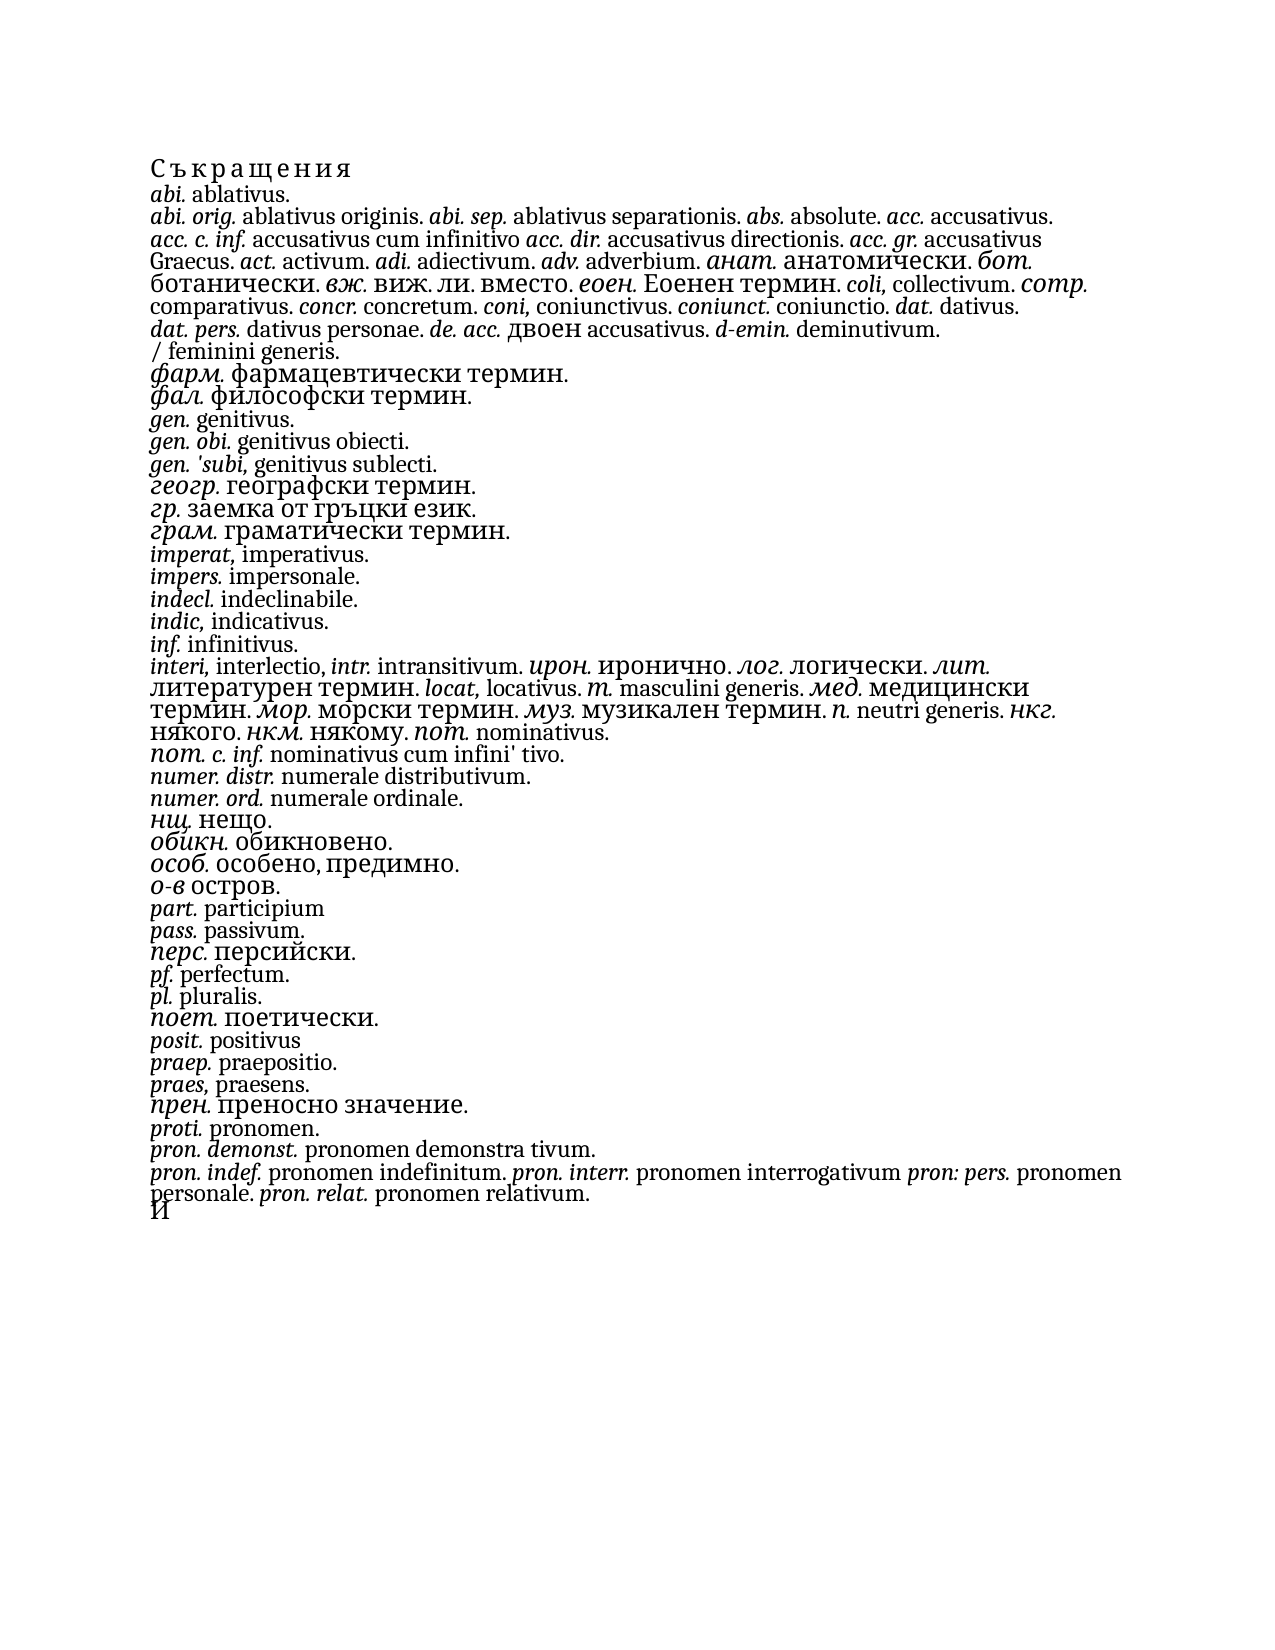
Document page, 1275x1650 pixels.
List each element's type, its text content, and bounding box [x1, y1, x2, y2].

text indic, indicativus. [150, 612, 1125, 634]
text фал. философски термин. [312, 387, 1125, 409]
text praep. praepositio. [150, 1052, 1125, 1074]
text indecl. indeclinabile. [150, 589, 1125, 612]
text gen. obi. genitivus obiecti. [150, 432, 1125, 454]
text dat. pers. dativus personae. de. acc. двоен accusativus. d-emin. deminutivum. [150, 319, 1125, 342]
text interi, interlectio, intr. intransitivum. ирон. иронично. лог. логически. лит. литературен термин. locat, locativus. т. masculini generis. мед. медицински термин. мор. морски термин. муз. музикален термин. п. neutri generis. нкг. някого. нкм. някому. пот. nominativus. [150, 657, 1125, 745]
text abi. orig. ablativus originis. abi. sep. ablativus separationis. abs. absolute. acc. accusativus. [150, 207, 1125, 229]
text пот. c. inf. nominativus cum infini' tivo. [253, 745, 1125, 767]
text proti. pronomen. [150, 1118, 1125, 1140]
text pass. passivum. [150, 921, 1125, 943]
text imperat, imperativus. [150, 544, 1125, 567]
text impers. impersonale. [150, 567, 1125, 589]
text нщ. нещо. [150, 811, 1125, 833]
text фарм. фармацевтически термин. [240, 364, 1125, 387]
text о-в остров. [150, 877, 1125, 899]
text фарм. фармацевтически термин. [158, 364, 238, 387]
text praes, praesens. [150, 1074, 1125, 1096]
text грам. граматически термин. [150, 522, 1125, 544]
text gen. 'subi, genitivus sublecti. [150, 454, 1125, 477]
text поет. поетически. [150, 1008, 1125, 1031]
text фал. философски термин. [220, 387, 310, 409]
text pl. pluralis. [150, 987, 1125, 1008]
text posit. positivus [150, 1031, 1125, 1052]
text abi. ablativus. [150, 184, 1125, 207]
text part. participium [150, 899, 1125, 921]
text геогр. географски термин. [316, 477, 1125, 499]
text гр. заемка от гръцки език. [150, 499, 1125, 522]
text пот. c. inf. nominativus cum infini' tivo. [150, 745, 257, 767]
text gen. genitivus. [150, 409, 1125, 432]
text геогр. географски термин. [150, 477, 314, 499]
text обикн. обикновено. [150, 833, 1125, 855]
text прен. преносно значение. [150, 1096, 1125, 1118]
text перс. персийски. [150, 943, 1125, 964]
text / feminini generis. [150, 342, 1125, 364]
text acc. c. inf. accusativus cum infinitivo acc. dir. accusativus directionis. acc. gr. accusativus Graecus. act. activum. adi. adiectivum. adv. adverbium. анат. анатомически. бот. ботанически. вж. виж. ли. вместо. еоен. Еоенен термин. coli, collectivum. сотр. comparativus. concr. concretum. coni, coniunctivus. coniunct. coniunctio. dat. dativus. [150, 229, 1125, 319]
text inf. infinitivus. [150, 634, 1125, 657]
text pf. perfectum. [150, 964, 1125, 987]
text фал. философски термин. [158, 387, 218, 409]
text И [150, 1206, 1125, 1223]
text numer. ord. numerale ordinale. [150, 789, 1125, 811]
text особ. особено, предимно. [150, 855, 1125, 877]
text numer. distr. numerale distributivum. [150, 767, 1125, 789]
text pron. demonst. pronomen demonstra tivum. [150, 1140, 1125, 1162]
text pron. indef. pronomen indefinitum. pron. interr. pronomen interrogativum pron: pers. pronomen personale. pron. relat. pronomen relativum. [150, 1162, 1125, 1206]
subtitle Съкращения [150, 149, 1125, 184]
